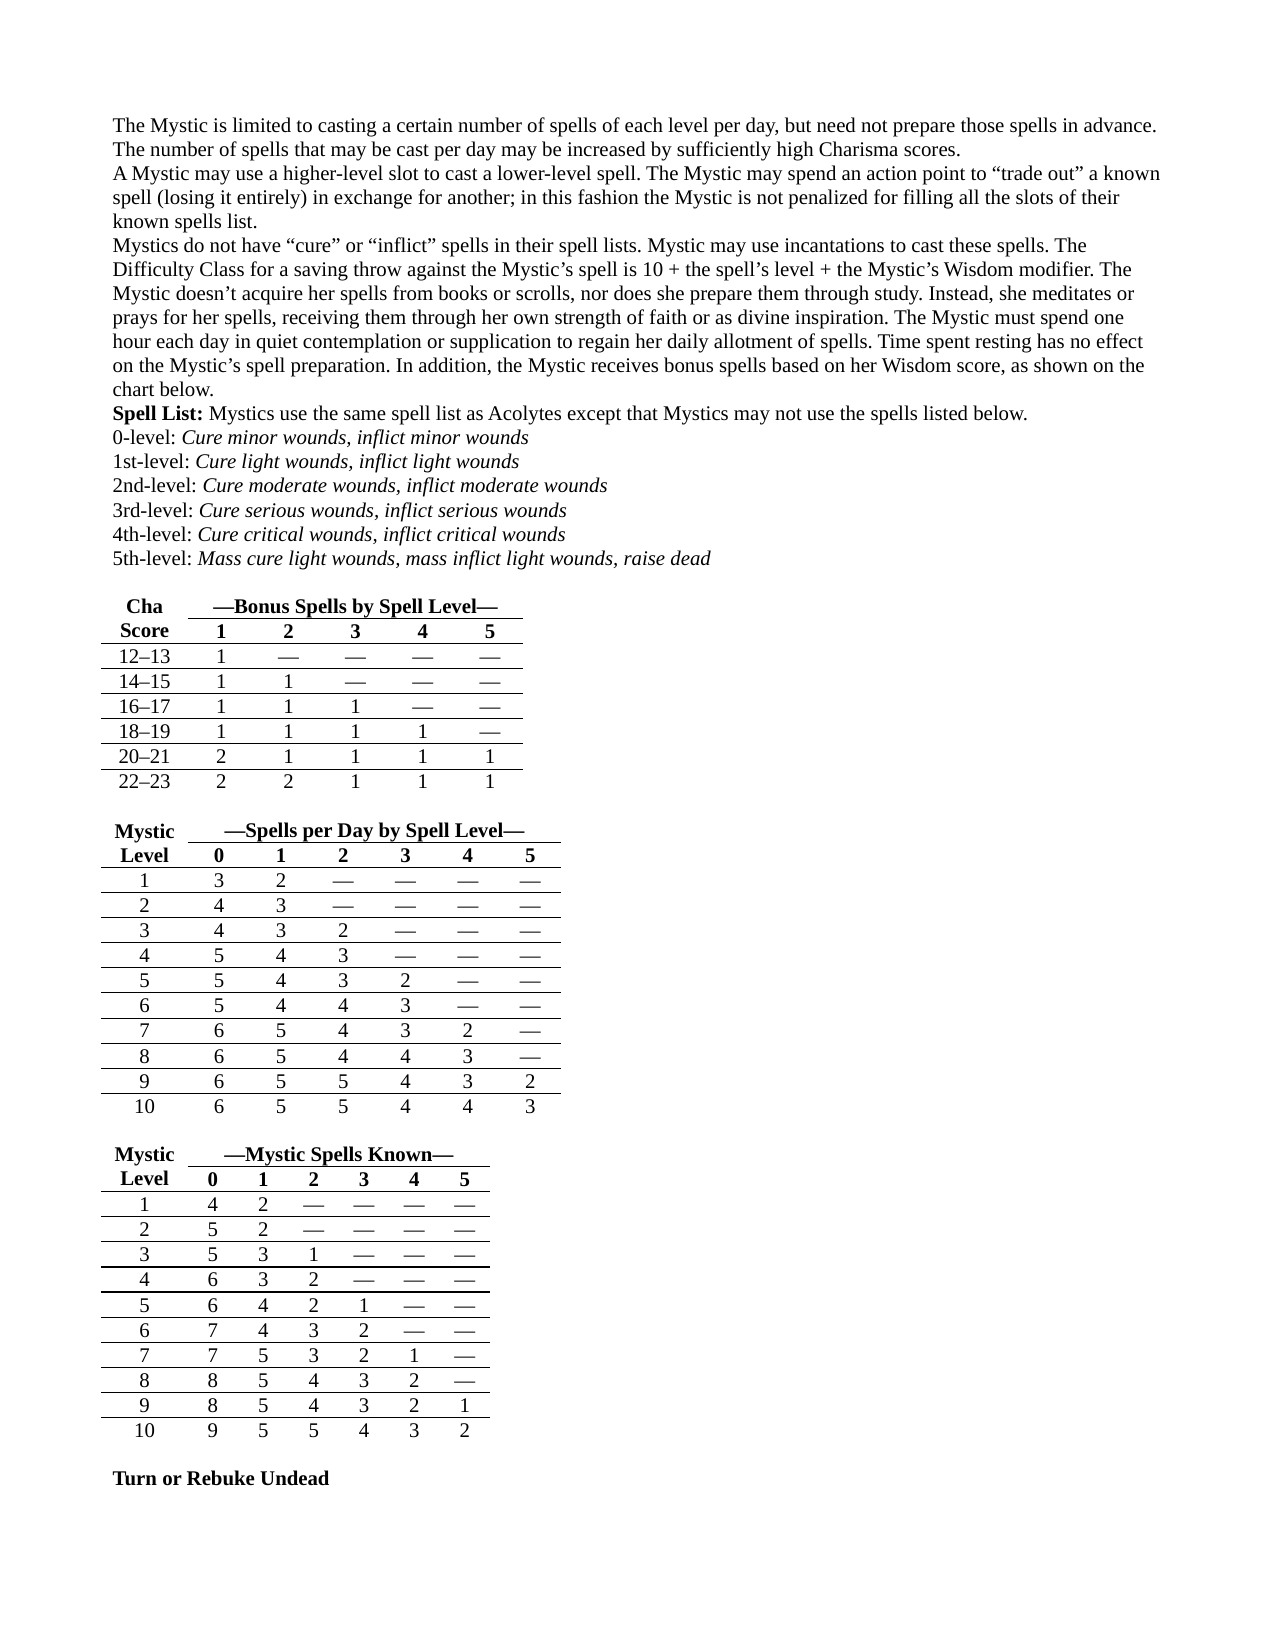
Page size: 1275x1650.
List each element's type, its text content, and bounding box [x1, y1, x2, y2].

table_cell 1 [322, 770, 389, 793]
table_cell — [312, 868, 374, 892]
table_cell 10 [101, 1094, 187, 1118]
table_cell 20–21 [101, 744, 187, 768]
table_cell 5 [238, 1393, 288, 1417]
table_cell 3 [238, 1242, 288, 1266]
table_cell 1 [322, 719, 389, 743]
table_cell 8 [101, 1368, 187, 1392]
text The Mystic is limited to casting a certain number of spells of each level per day, but need not prepare those spells in advance. The number of spells that may be cast per day may be increased by sufficiently high Charisma scores. [112, 112, 1162, 161]
table_cell — [439, 1368, 490, 1392]
table_cell 5 [188, 1217, 238, 1241]
table_cell — [499, 893, 561, 917]
table_cell — [389, 1293, 439, 1317]
table_cell 3 [101, 1242, 187, 1266]
table_cell — [339, 1268, 389, 1291]
table_cell 3 [374, 993, 437, 1017]
table_cell 5 [456, 619, 523, 643]
table_cell — [439, 1293, 490, 1317]
table_cell 1 [255, 669, 322, 693]
table_cell — [439, 1192, 490, 1216]
table_header Cha Score [101, 594, 187, 643]
table_cell 2 [499, 1069, 561, 1093]
table_cell — [439, 1268, 490, 1291]
table_cell 2 [238, 1217, 288, 1241]
table_cell — [339, 1217, 389, 1241]
table_cell — [499, 993, 561, 1017]
table_cell 4 [389, 619, 456, 643]
table_cell — [374, 943, 437, 967]
text Mystics do not have “cure” or “inflict” spells in their spell lists. Mystic may use incantations to cast these spells. The Difficulty Class for a saving throw against the Mystic’s spell is 10 + the spell’s level + the Mystic’s Wisdom modifier. The Mystic doesn’t acquire her spells from books or scrolls, nor does she prepare them through study. Instead, she meditates or prays for her spells, receiving them through her own strength of faith or as divine inspiration. The Mystic must spend one hour each day in quiet contemplation or supplication to regain her daily allotment of spells. Time spent resting has no effect on the Mystic’s spell preparation. In addition, the Mystic receives bonus spells based on her Wisdom score, as shown on the chart below. [112, 233, 1162, 401]
table_cell 1 [389, 719, 456, 743]
table_cell 1 [188, 719, 254, 743]
table_cell 2 [188, 744, 254, 768]
table_cell 3 [238, 1268, 288, 1291]
table_cell 4 [389, 1167, 439, 1191]
table_cell 5 [101, 1293, 187, 1317]
table_cell 5 [250, 1019, 312, 1042]
table_cell 4 [437, 1094, 499, 1118]
table_cell 5 [188, 943, 250, 967]
table_cell 4 [288, 1393, 338, 1417]
table_cell 2 [250, 868, 312, 892]
table_cell 9 [101, 1069, 187, 1093]
table_cell 3 [312, 968, 374, 992]
table_cell 4 [250, 968, 312, 992]
table_cell 5 [250, 1069, 312, 1093]
table_cell 3 [389, 1418, 439, 1442]
table_cell 1 [255, 719, 322, 743]
table_cell 3 [322, 619, 389, 643]
table_cell 9 [101, 1393, 187, 1417]
table_cell 4 [250, 943, 312, 967]
table_cell 4 [312, 1019, 374, 1042]
table_cell — [437, 893, 499, 917]
table_cell 4 [238, 1293, 288, 1317]
table_cell 3 [288, 1343, 338, 1367]
table_cell — [499, 943, 561, 967]
table_cell 3 [374, 843, 437, 867]
table_cell 4 [188, 893, 250, 917]
table_cell 4 [250, 993, 312, 1017]
table_cell 1 [188, 619, 254, 643]
table_cell 3 [339, 1167, 389, 1191]
table_cell 5 [238, 1418, 288, 1442]
table_cell — [499, 1044, 561, 1068]
table_cell — [389, 1318, 439, 1342]
table_cell 5 [238, 1368, 288, 1392]
table_header Mystic Level [101, 818, 187, 867]
text 1st-level: Cure light wounds, inflict light wounds [112, 449, 1162, 473]
table_cell — [437, 918, 499, 942]
table_cell 5 [439, 1167, 490, 1191]
table_cell 1 [322, 694, 389, 718]
table_cell — [389, 644, 456, 668]
table_cell 3 [339, 1393, 389, 1417]
table_cell 6 [101, 993, 187, 1017]
table_cell 3 [312, 943, 374, 967]
table_cell 0 [188, 843, 250, 867]
table_cell — [389, 1268, 439, 1291]
table_cell — [439, 1242, 490, 1266]
table_cell 9 [188, 1418, 238, 1442]
table_cell 6 [188, 1094, 250, 1118]
table_cell 2 [339, 1343, 389, 1367]
table_cell 1 [456, 744, 523, 768]
table_cell — [437, 943, 499, 967]
table_cell — [339, 1242, 389, 1266]
table_cell 5 [188, 1242, 238, 1266]
table_cell 1 [238, 1167, 288, 1191]
table_cell 3 [437, 1069, 499, 1093]
table_cell — [439, 1318, 490, 1342]
text 5th-level: Mass cure light wounds, mass inflict light wounds, raise dead [112, 546, 1162, 570]
table_cell 4 [188, 918, 250, 942]
table_cell — [374, 893, 437, 917]
table_cell 12–13 [101, 644, 187, 668]
table_cell 4 [437, 843, 499, 867]
table_cell 2 [238, 1192, 288, 1216]
table_cell — [437, 968, 499, 992]
table_cell — [439, 1343, 490, 1367]
table_cell 1 [101, 868, 187, 892]
table_cell 3 [499, 1094, 561, 1118]
text 2nd-level: Cure moderate wounds, inflict moderate wounds [112, 473, 1162, 497]
table_cell 1 [322, 744, 389, 768]
table_cell 1 [439, 1393, 490, 1417]
table_cell 5 [288, 1418, 338, 1442]
table_cell — [288, 1217, 338, 1241]
table_cell 6 [101, 1318, 187, 1342]
table_cell 2 [312, 843, 374, 867]
table_cell — [499, 918, 561, 942]
table_cell 5 [250, 1044, 312, 1068]
table_header —Spells per Day by Spell Level— [188, 818, 561, 842]
table_cell 5 [101, 968, 187, 992]
table_cell 4 [339, 1418, 389, 1442]
table_cell 2 [389, 1368, 439, 1392]
table_cell 2 [288, 1268, 338, 1291]
text 3rd-level: Cure serious wounds, inflict serious wounds [112, 497, 1162, 522]
table_cell 14–15 [101, 669, 187, 693]
table_cell — [389, 669, 456, 693]
table_cell — [389, 1242, 439, 1266]
table_cell 3 [374, 1019, 437, 1042]
table_cell 5 [250, 1094, 312, 1118]
table_cell — [374, 918, 437, 942]
table_cell 16–17 [101, 694, 187, 718]
table_cell 2 [312, 918, 374, 942]
table_cell 4 [101, 1268, 187, 1291]
table_cell 1 [456, 770, 523, 793]
table_cell — [499, 868, 561, 892]
table_cell 2 [288, 1293, 338, 1317]
table_cell — [437, 868, 499, 892]
table_cell 1 [188, 694, 254, 718]
table_cell 4 [238, 1318, 288, 1342]
table_cell 5 [312, 1094, 374, 1118]
table_cell 1 [188, 644, 254, 668]
table_cell — [322, 644, 389, 668]
table_cell 5 [499, 843, 561, 867]
table_cell 0 [188, 1167, 238, 1191]
text Turn or Rebuke Undead [112, 1466, 1162, 1490]
table_cell — [456, 719, 523, 743]
table_cell 2 [374, 968, 437, 992]
table_cell 1 [288, 1242, 338, 1266]
table_cell 3 [250, 918, 312, 942]
table_cell 1 [188, 669, 254, 693]
table_cell 8 [101, 1044, 187, 1068]
table_cell 6 [188, 1044, 250, 1068]
table_cell 5 [188, 993, 250, 1017]
table_cell 7 [188, 1318, 238, 1342]
table_cell — [456, 669, 523, 693]
table_cell — [389, 1217, 439, 1241]
table_cell 2 [288, 1167, 338, 1191]
table_cell 1 [255, 744, 322, 768]
table_cell — [339, 1192, 389, 1216]
table_cell 1 [389, 744, 456, 768]
table_cell 5 [238, 1343, 288, 1367]
table_cell 1 [101, 1192, 187, 1216]
table_cell 1 [255, 694, 322, 718]
table_header —Bonus Spells by Spell Level— [188, 594, 523, 618]
table_cell 2 [255, 770, 322, 793]
table_cell — [499, 1019, 561, 1042]
table_cell 6 [188, 1268, 238, 1291]
table_cell — [389, 694, 456, 718]
table_cell 4 [288, 1368, 338, 1392]
table_cell — [456, 694, 523, 718]
table_cell 2 [439, 1418, 490, 1442]
table_cell 5 [188, 968, 250, 992]
table_cell — [255, 644, 322, 668]
table_cell 2 [101, 1217, 187, 1241]
table_cell 2 [437, 1019, 499, 1042]
table_cell 3 [250, 893, 312, 917]
table_cell 7 [101, 1343, 187, 1367]
table_cell 1 [339, 1293, 389, 1317]
table_cell 1 [250, 843, 312, 867]
table_cell 18–19 [101, 719, 187, 743]
table_cell 2 [339, 1318, 389, 1342]
table_cell — [437, 993, 499, 1017]
table_cell 5 [312, 1069, 374, 1093]
table_cell — [439, 1217, 490, 1241]
table_cell 7 [101, 1019, 187, 1042]
table_cell 4 [374, 1044, 437, 1068]
table_cell 3 [288, 1318, 338, 1342]
table_cell 4 [312, 1044, 374, 1068]
table_cell 3 [437, 1044, 499, 1068]
text Spell List: Mystics use the same spell list as Acolytes except that Mystics may not use the spells listed below. [112, 401, 1162, 425]
table_cell — [312, 893, 374, 917]
table_cell — [456, 644, 523, 668]
table_cell 6 [188, 1293, 238, 1317]
table_cell 22–23 [101, 770, 187, 793]
text 0-level: Cure minor wounds, inflict minor wounds [112, 425, 1162, 449]
table_cell 2 [389, 1393, 439, 1417]
table_cell 1 [389, 770, 456, 793]
table_cell 3 [339, 1368, 389, 1392]
table_cell 1 [389, 1343, 439, 1367]
table_cell 3 [188, 868, 250, 892]
table_cell 4 [312, 993, 374, 1017]
table_cell 6 [188, 1019, 250, 1042]
table_cell — [499, 968, 561, 992]
table_cell 2 [101, 893, 187, 917]
table_cell 4 [188, 1192, 238, 1216]
table_cell 2 [255, 619, 322, 643]
table_cell 7 [188, 1343, 238, 1367]
table_cell 6 [188, 1069, 250, 1093]
table_cell 4 [374, 1094, 437, 1118]
table_cell 4 [374, 1069, 437, 1093]
table_header —Mystic Spells Known— [188, 1142, 490, 1166]
text 4th-level: Cure critical wounds, inflict critical wounds [112, 522, 1162, 546]
table_header Mystic Level [101, 1142, 187, 1191]
text A Mystic may use a higher-level slot to cast a lower-level spell. The Mystic may spend an action point to “trade out” a known spell (losing it entirely) in exchange for another; in this fashion the Mystic is not penalized for filling all the slots of their known spells list. [112, 161, 1162, 233]
table_cell — [389, 1192, 439, 1216]
table_cell 8 [188, 1368, 238, 1392]
table_cell — [288, 1192, 338, 1216]
table_cell — [322, 669, 389, 693]
table_cell 8 [188, 1393, 238, 1417]
table_cell — [374, 868, 437, 892]
table_cell 4 [101, 943, 187, 967]
table_cell 10 [101, 1418, 187, 1442]
table_cell 2 [188, 770, 254, 793]
table_cell 3 [101, 918, 187, 942]
